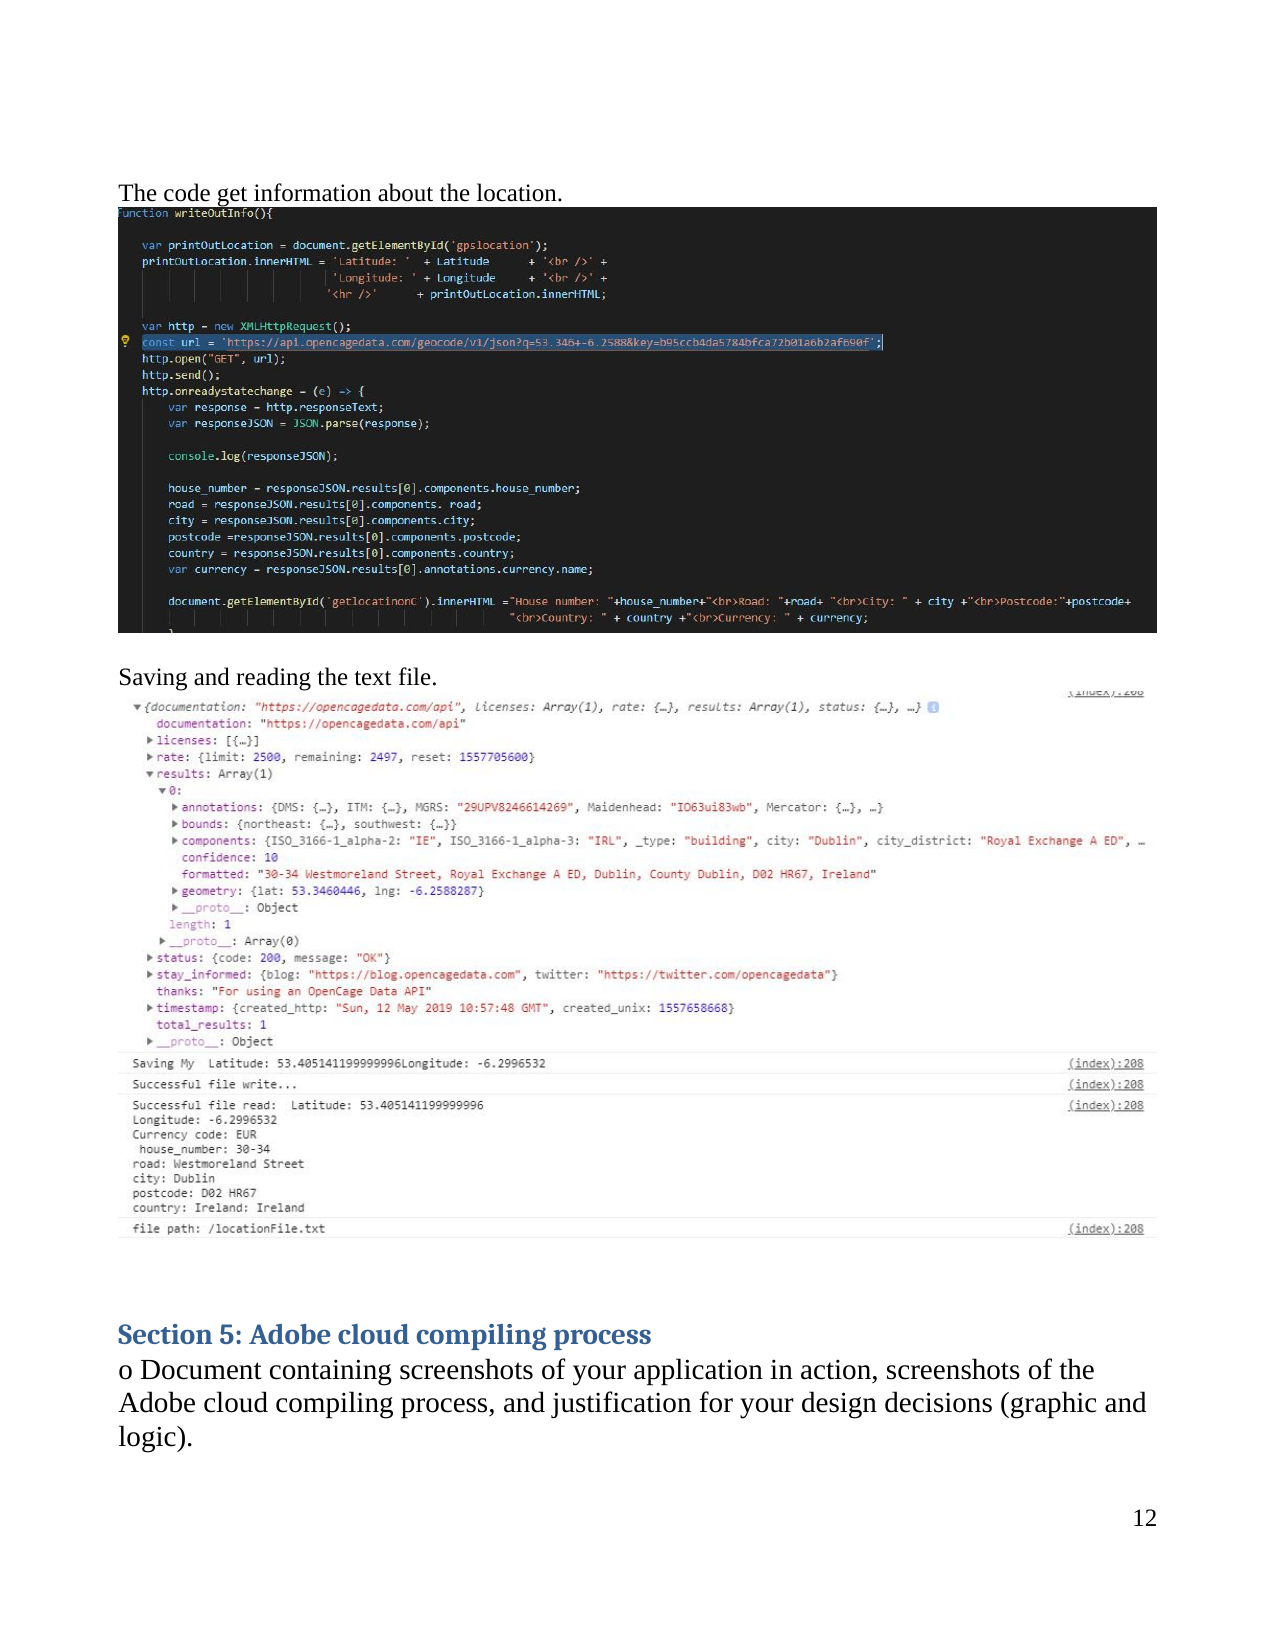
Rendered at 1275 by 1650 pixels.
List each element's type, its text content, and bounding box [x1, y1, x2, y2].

subtitle Section 5: Adobe cloud compiling process [118, 1318, 1157, 1352]
picture [118, 207, 1157, 633]
text o Document containing screenshots of your application in action, screenshots of the Adobe cloud compiling process, and justification for your design decisions (graphic and logic). [118, 1352, 1157, 1452]
text Saving and reading the text file. [118, 661, 1157, 691]
text The code get information about the location. [118, 177, 1157, 207]
picture [118, 691, 1157, 1240]
